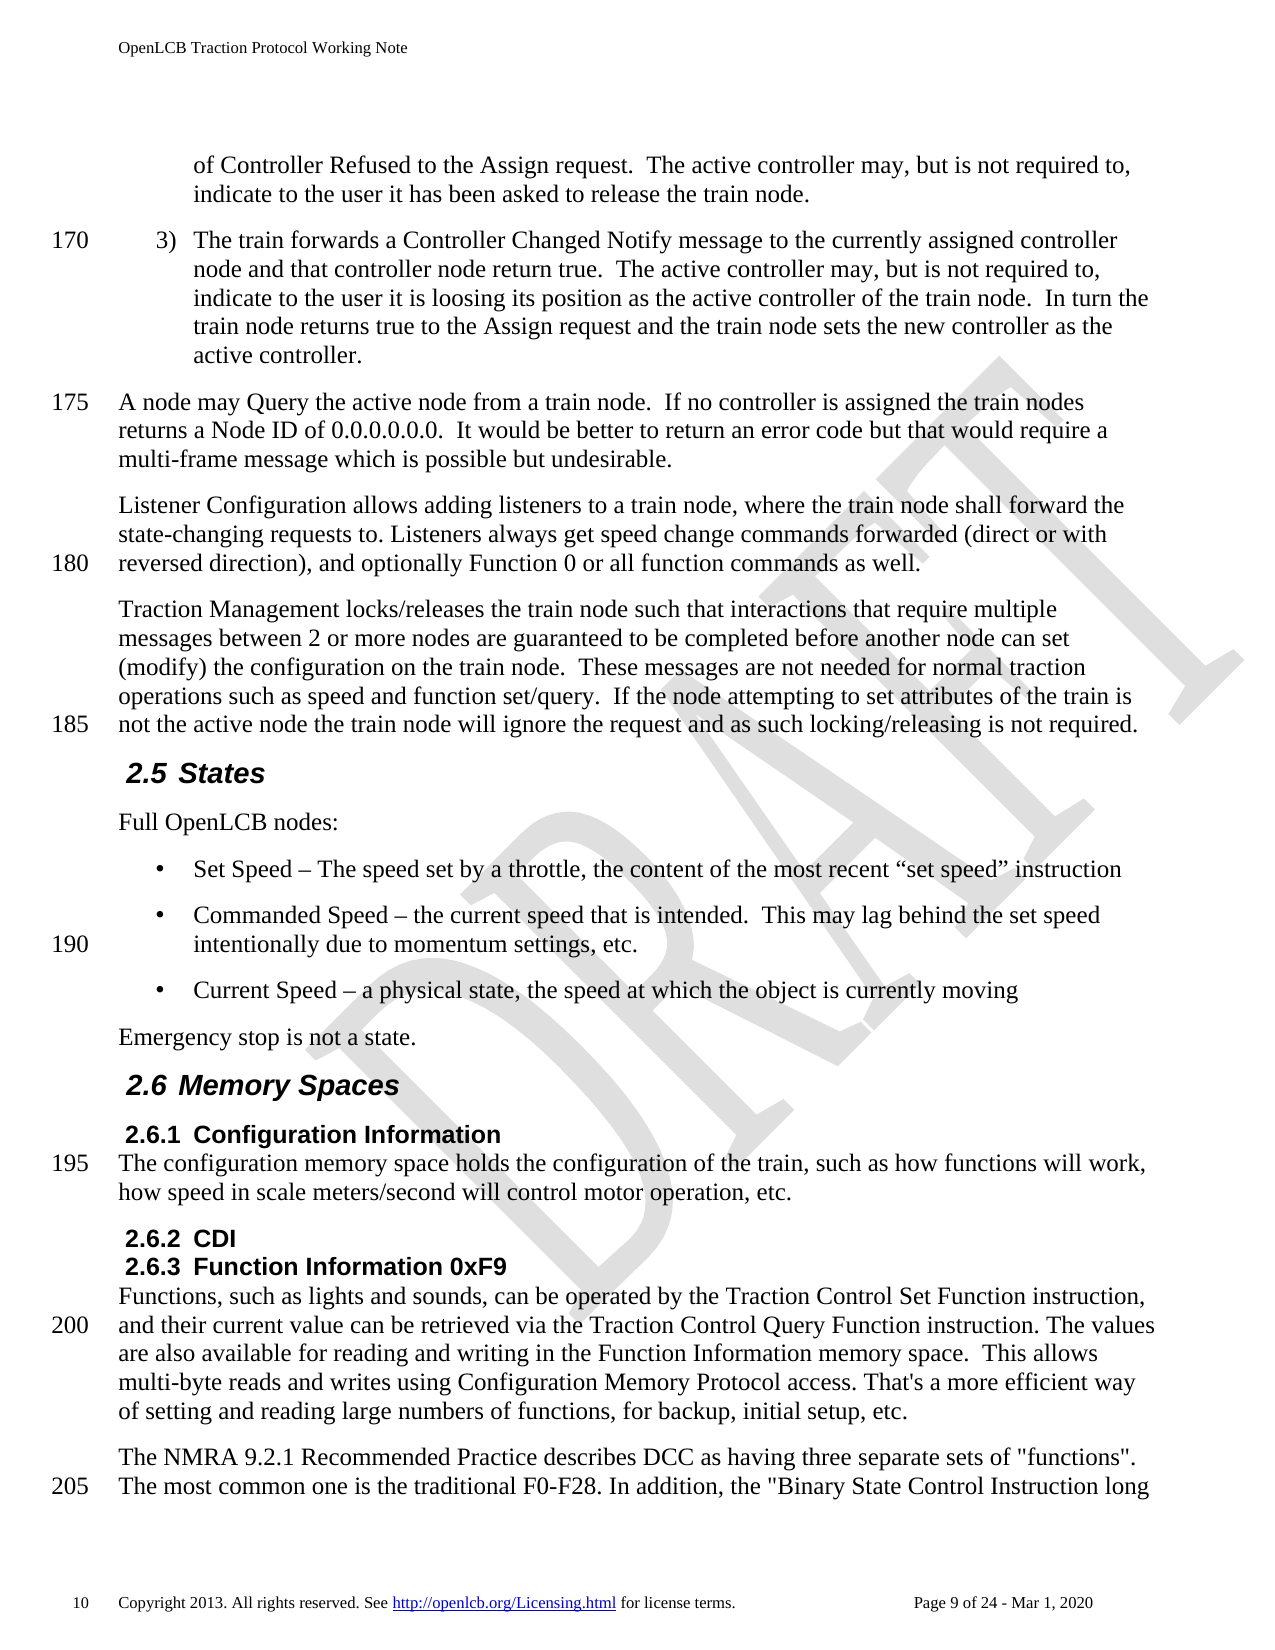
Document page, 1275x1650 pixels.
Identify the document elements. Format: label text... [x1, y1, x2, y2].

subtitle Memory Spaces [604, 1068, 702, 1102]
list Current Speed – a physical state, the speed at which the object is currently moving [494, 975, 604, 1004]
subtitle Memory Spaces [711, 1068, 1157, 1102]
text [1070, 807, 1157, 836]
text The configuration memory space holds the configuration of the train, such as how functions will work, how speed in scale meters/second will control motor operation, etc. [481, 1148, 645, 1206]
subtitle [556, 1223, 640, 1252]
subtitle Configuration Information [452, 1119, 625, 1148]
list The train forwards a Controller Changed Notify message to the currently assigned controller node and that controller node return true. The active controller may, but is not required to, indicate to the user it is loosing its position as the active controller of the train node. In turn the train node returns true to the Assign request and the train node sets the new controller as the active controller. [156, 225, 1157, 369]
text Full OpenLCB nodes: [118, 807, 761, 836]
list Current Speed – a physical state, the speed at which the object is currently moving [902, 975, 1157, 1004]
text The configuration memory space holds the configuration of the train, such as how functions will work, how speed in scale meters/second will control motor operation, etc. [660, 1148, 1157, 1206]
list Set Speed – The speed set by a throttle, the content of the most recent “set speed” instruction [519, 854, 629, 882]
text Emergency stop is not a state. [118, 1022, 331, 1051]
list of Controller Refused to the Assign request. The active controller may, but is not required to, indicate to the user it has been asked to release the train node. [156, 150, 1157, 207]
text A node may Query the active node from a train node. If no controller is assigned the train nodes returns a Node ID of 0.0.0.0.0.0. It would be better to return an error code but that would require a multi-frame message which is possible but undesirable. [118, 387, 966, 473]
list Commanded Speed – the current speed that is intended. This may lag behind the set speed intentionally due to momentum settings, etc. [156, 900, 558, 958]
list Current Speed – a physical state, the speed at which the object is currently moving [156, 975, 380, 1004]
text The configuration memory space holds the configuration of the train, such as how functions will work, how speed in scale meters/second will control motor operation, etc. [118, 1148, 496, 1206]
subtitle Function Information 0xF9 [118, 1252, 571, 1281]
text Emergency stop is not a state. [558, 1022, 651, 1051]
list Commanded Speed – the current speed that is intended. This may lag behind the set speed intentionally due to momentum settings, etc. [543, 900, 667, 958]
text [761, 807, 852, 836]
list Set Speed – The speed set by a throttle, the content of the most recent “set speed” instruction [646, 854, 792, 882]
text Listener Configuration allows adding listeners to a train node, where the train node shall forward the state-changing requests to. Listeners always get speed change commands forwarded (direct or with reversed direction), and optionally Function 0 or all function commands as well. [118, 491, 862, 577]
subtitle CDI [118, 1223, 542, 1252]
list Set Speed – The speed set by a throttle, the content of the most recent “set speed” instruction [156, 854, 499, 882]
subtitle [996, 756, 1157, 789]
subtitle [625, 1252, 1157, 1281]
text Emergency stop is not a state. [855, 1022, 1157, 1051]
list Commanded Speed – the current speed that is intended. This may lag behind the set speed intentionally due to momentum settings, etc. [681, 900, 845, 958]
subtitle Configuration Information [644, 1119, 735, 1148]
subtitle States [118, 756, 728, 789]
subtitle Configuration Information [758, 1119, 1157, 1148]
text Listener Configuration allows adding listeners to a train node, where the train node shall forward the state-changing requests to. Listeners always get speed change commands forwarded (direct or with reversed direction), and optionally Function 0 or all function commands as well. [816, 491, 1075, 577]
list Commanded Speed – the current speed that is intended. This may lag behind the set speed intentionally due to momentum settings, etc. [826, 900, 1157, 958]
text Emergency stop is not a state. [665, 1022, 805, 1051]
list Set Speed – The speed set by a throttle, the content of the most recent “set speed” instruction [1024, 854, 1157, 882]
list Current Speed – a physical state, the speed at which the object is currently moving [726, 975, 872, 1004]
text Traction Management locks/releases the train node such that interactions that require multiple messages between 2 or more nodes are guaranteed to be completed before another node can set (modify) the configuration on the train node. These messages are not needed for normal traction operations such as speed and function set/query. If the node attempting to set attributes of the train is not the active node the train node will ignore the request and as such locking/releasing is not required. [118, 594, 935, 738]
list Set Speed – The speed set by a throttle, the content of the most recent “set speed” instruction [832, 854, 936, 882]
subtitle Configuration Information [118, 1119, 438, 1148]
subtitle [726, 756, 803, 789]
text Listener Configuration allows adding listeners to a train node, where the train node shall forward the state-changing requests to. Listeners always get speed change commands forwarded (direct or with reversed direction), and optionally Function 0 or all function commands as well. [1032, 491, 1157, 577]
text Emergency stop is not a state. [363, 1022, 541, 1051]
text The NMRA 9.2.1 Recommended Practice describes DCC as having three separate sets of "functions". The most common one is the traditional F0-F28. In addition, the "Binary State Control Instruction long [118, 1442, 1157, 1500]
subtitle [810, 756, 986, 789]
subtitle Memory Spaces [401, 1068, 590, 1102]
subtitle [654, 1223, 1157, 1252]
text Traction Management locks/releases the train node such that interactions that require multiple messages between 2 or more nodes are guaranteed to be completed before another node can set (modify) the configuration on the train node. These messages are not needed for normal traction operations such as speed and function set/query. If the node attempting to set attributes of the train is not the active node the train node will ignore the request and as such locking/releasing is not required. [834, 594, 1157, 738]
text A node may Query the active node from a train node. If no controller is assigned the train nodes returns a Node ID of 0.0.0.0.0.0. It would be better to return an error code but that would require a multi-frame message which is possible but undesirable. [966, 387, 1157, 473]
text Functions, such as lights and sounds, can be operated by the Traction Control Set Function instruction, and their current value can be retrieved via the Traction Control Query Function instruction. The values are also available for reading and writing in the Function Information memory space. This allows multi-byte reads and writes using Configuration Memory Protocol access. That's a more efficient way of setting and reading large numbers of functions, for backup, initial setup, etc. [118, 1281, 1157, 1425]
text [885, 807, 1033, 836]
subtitle Memory Spaces [118, 1068, 392, 1102]
